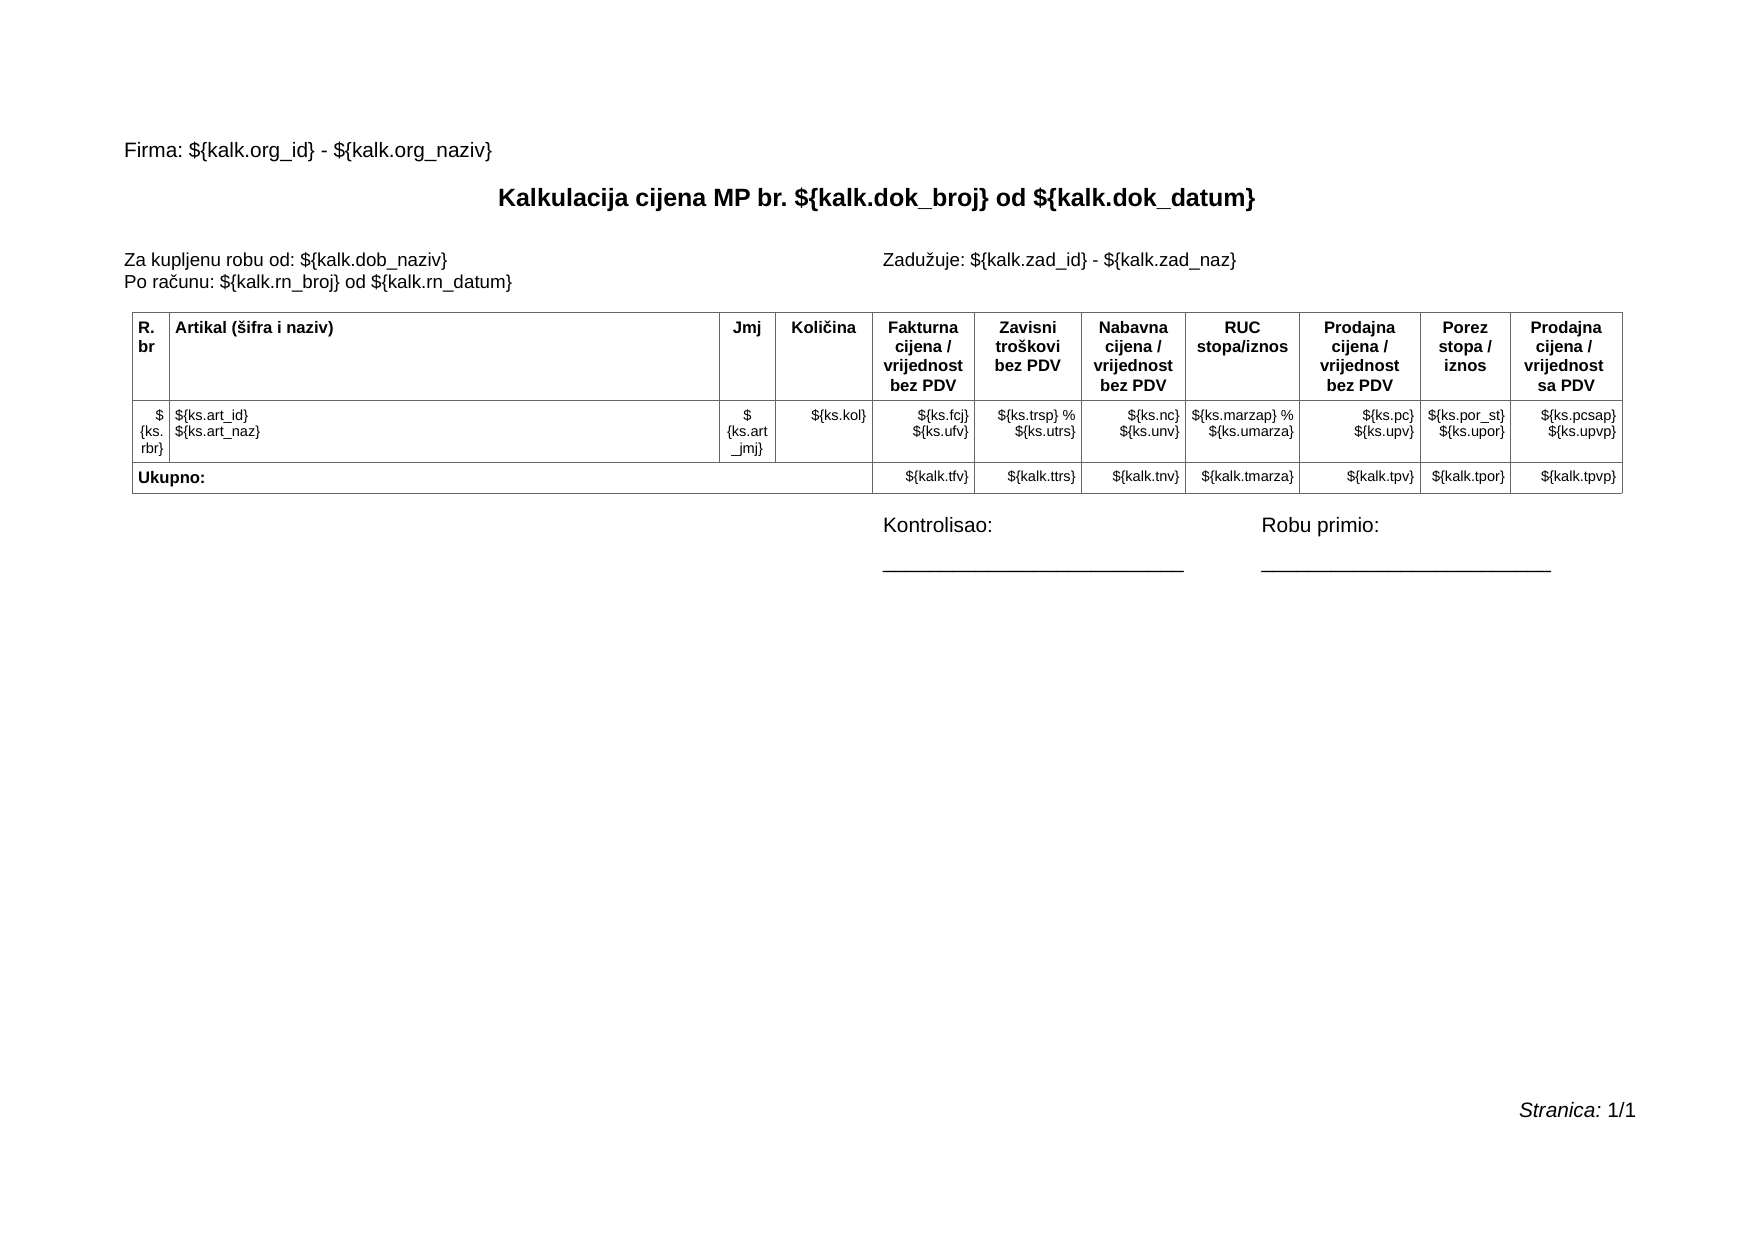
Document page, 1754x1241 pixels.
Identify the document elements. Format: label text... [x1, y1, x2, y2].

table_header [1470, 508, 1636, 543]
table_header Zavisni troškovi bez PDV [975, 313, 1081, 400]
table_cell [118, 217, 1636, 243]
table_cell ${kalk.tpor} [1421, 463, 1510, 493]
table_cell ${ks.marzap} % ${ks.umarza} [1186, 401, 1299, 462]
table_cell [118, 543, 877, 578]
table_header RUC stopa/iznos [1186, 313, 1299, 400]
table_cell ${kalk.tnv} [1082, 463, 1185, 493]
table_cell Ukupno: [133, 463, 872, 493]
table_cell ${ks.fcj} ${ks.ufv} [873, 401, 974, 462]
table_cell @table:table-row [#list kalk.stavka as ks] @/table:table-row [/#list]${ks.rbr} [133, 401, 169, 462]
table_cell ${ks.trsp} % ${ks.utrs} [975, 401, 1081, 462]
table_header R.br [133, 313, 169, 400]
table_cell ${ks.pc} ${ks.upv} [1300, 401, 1420, 462]
table_cell Zadužuje: ${kalk.zad_id} - ${kalk.zad_naz} [877, 243, 1636, 298]
table_header Prodajna cijena / vrijednost bez PDV [1300, 313, 1420, 400]
table_cell ${ks.por_st} ${ks.upor} [1421, 401, 1510, 462]
table_header Kontrolisao: [877, 508, 1256, 543]
table_cell __________________________ [877, 543, 1256, 578]
table_cell ${ks.nc} ${ks.unv} [1082, 401, 1185, 462]
table_header [118, 508, 877, 543]
table_cell ${ks.kol} [776, 401, 872, 462]
table_header Porez stopa / iznos [1421, 313, 1510, 400]
table_cell _________________________ [1256, 543, 1636, 578]
table_header Fakturna cijena / vrijednost bez PDV [873, 313, 974, 400]
table_cell ${ks.pcsap} ${ks.upvp} [1511, 401, 1622, 462]
table_cell ${kalk.tmarza} [1186, 463, 1299, 493]
table_header Prodajna cijena / vrijednost sa PDV [1511, 313, 1622, 400]
table_header Firma: ${kalk.org_id} - ${kalk.org_naziv} [118, 133, 1636, 177]
table_cell ${kalk.tpv} [1300, 463, 1420, 493]
table_cell ${ks.art_jmj} [720, 401, 775, 462]
table_cell Kalkulacija cijena MP br. ${kalk.dok_broj} od ${kalk.dok_datum} [118, 177, 1636, 217]
table_cell Za kupljenu robu od: ${kalk.dob_naziv} Po računu: ${kalk.rn_broj} od ${kalk.rn_datum} [118, 243, 877, 298]
table_header Robu primio: [1256, 508, 1469, 543]
table_cell ${kalk.tpvp} [1511, 463, 1622, 493]
table_cell ${kalk.tfv} [873, 463, 974, 493]
table_header Artikal (šifra i naziv) [170, 313, 719, 400]
table_header Jmj [720, 313, 775, 400]
table_cell ${kalk.ttrs} [975, 463, 1081, 493]
table_header Nabavna cijena / vrijednost bez PDV [1082, 313, 1185, 400]
table_header Količina [776, 313, 872, 400]
table_cell ${ks.art_id} ${ks.art_naz} [170, 401, 719, 462]
